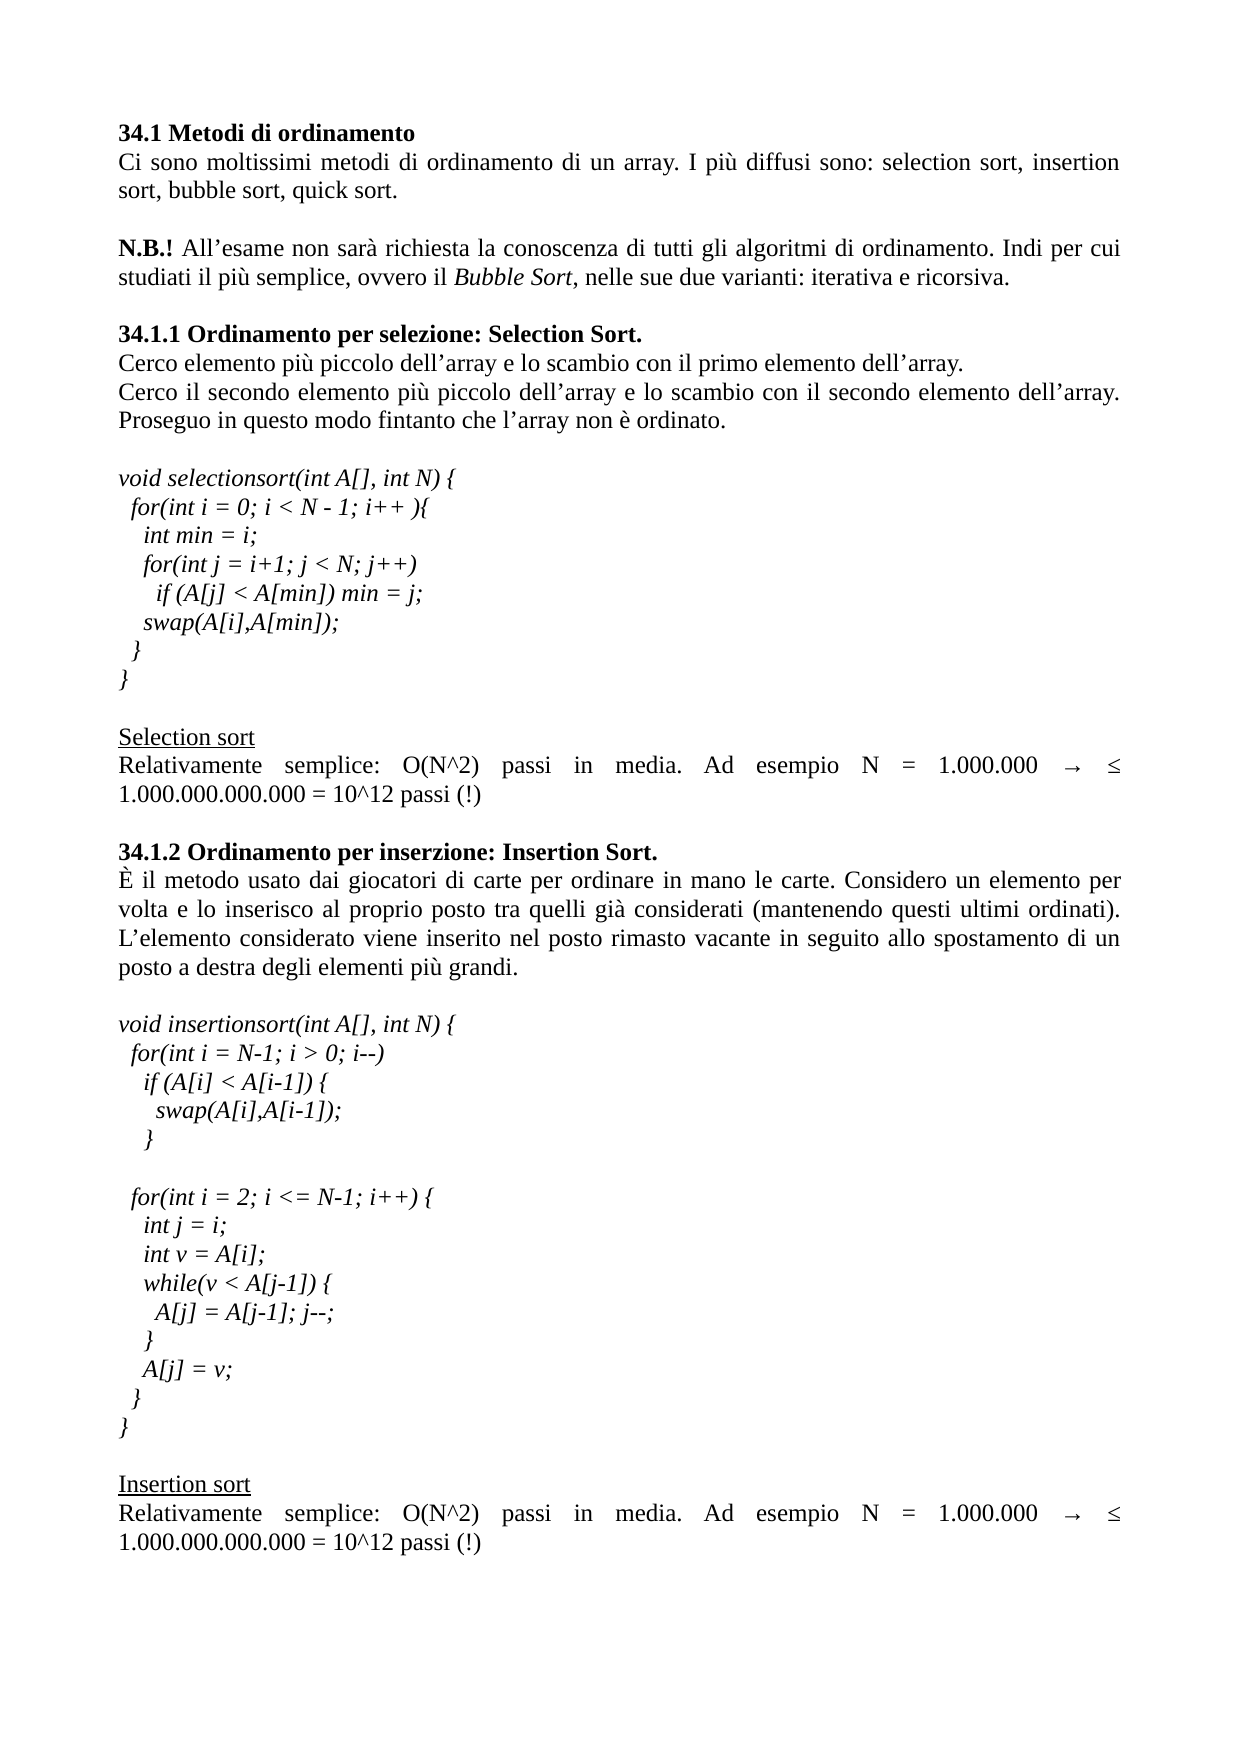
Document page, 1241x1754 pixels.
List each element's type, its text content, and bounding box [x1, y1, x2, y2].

text Cerco il secondo elemento più piccolo dell’array e lo scambio con il secondo elemento dell’array. Proseguo in questo modo fintanto che l’array non è ordinato. [118, 377, 1122, 434]
text } [118, 636, 1122, 664]
text for(int i = 2; i <= N-1; i++) { [118, 1182, 1122, 1211]
text while(v < A[j-1]) { [118, 1268, 1122, 1297]
text Relativamente semplice: O(N^2) passi in media. Ad esempio N = 1.000.000 → ≤ 1.000.000.000.000 = 10^12 passi (!) [118, 1498, 1122, 1556]
text A[j] = v; [118, 1354, 1122, 1383]
text Relativamente semplice: O(N^2) passi in media. Ad esempio N = 1.000.000 → ≤ 1.000.000.000.000 = 10^12 passi (!) [118, 751, 1122, 808]
text int v = A[i]; [118, 1239, 1122, 1268]
text for(int j = i+1; j < N; j++) [118, 549, 1122, 578]
text swap(A[i],A[min]); [118, 607, 1122, 636]
text swap(A[i],A[i-1]); [118, 1096, 1122, 1124]
text if (A[i] < A[i-1]) { [118, 1067, 1122, 1096]
text Cerco elemento più piccolo dell’array e lo scambio con il primo elemento dell’array. [118, 348, 1122, 377]
text void selectionsort(int A[], int N) { [118, 463, 1122, 492]
text 34.1.2 Ordinamento per inserzione: Insertion Sort. [118, 837, 1122, 866]
text } [118, 1412, 1122, 1441]
text Ci sono moltissimi metodi di ordinamento di un array. I più diffusi sono: selection sort, insertion sort, bubble sort, quick sort. [118, 147, 1122, 204]
text 34.1.1 Ordinamento per selezione: Selection Sort. [118, 319, 1122, 348]
text È il metodo usato dai giocatori di carte per ordinare in mano le carte. Considero un elemento per volta e lo inserisco al proprio posto tra quelli già considerati (mantenendo questi ultimi ordinati). L’elemento considerato viene inserito nel posto rimasto vacante in seguito allo spostamento di un posto a destra degli elementi più grandi. [118, 866, 1122, 981]
text for(int i = N-1; i > 0; i--) [118, 1038, 1122, 1067]
text void insertionsort(int A[], int N) { [118, 1009, 1122, 1038]
text } [118, 1124, 1122, 1153]
text Selection sort [118, 722, 1122, 751]
text if (A[j] < A[min]) min = j; [118, 578, 1122, 607]
text A[j] = A[j-1]; j--; [118, 1297, 1122, 1326]
text for(int i = 0; i < N - 1; i++ ){ [118, 492, 1122, 521]
text } [118, 1383, 1122, 1412]
text } [118, 664, 1122, 693]
text 34.1 Metodi di ordinamento [118, 118, 1122, 147]
text N.B.! All’esame non sarà richiesta la conoscenza di tutti gli algoritmi di ordinamento. Indi per cui studiati il più semplice, ovvero il Bubble Sort, nelle sue due varianti: iterativa e ricorsiva. [118, 233, 1122, 291]
text Insertion sort [118, 1469, 1122, 1498]
text int min = i; [118, 521, 1122, 549]
text } [118, 1326, 1122, 1354]
text int j = i; [118, 1211, 1122, 1239]
